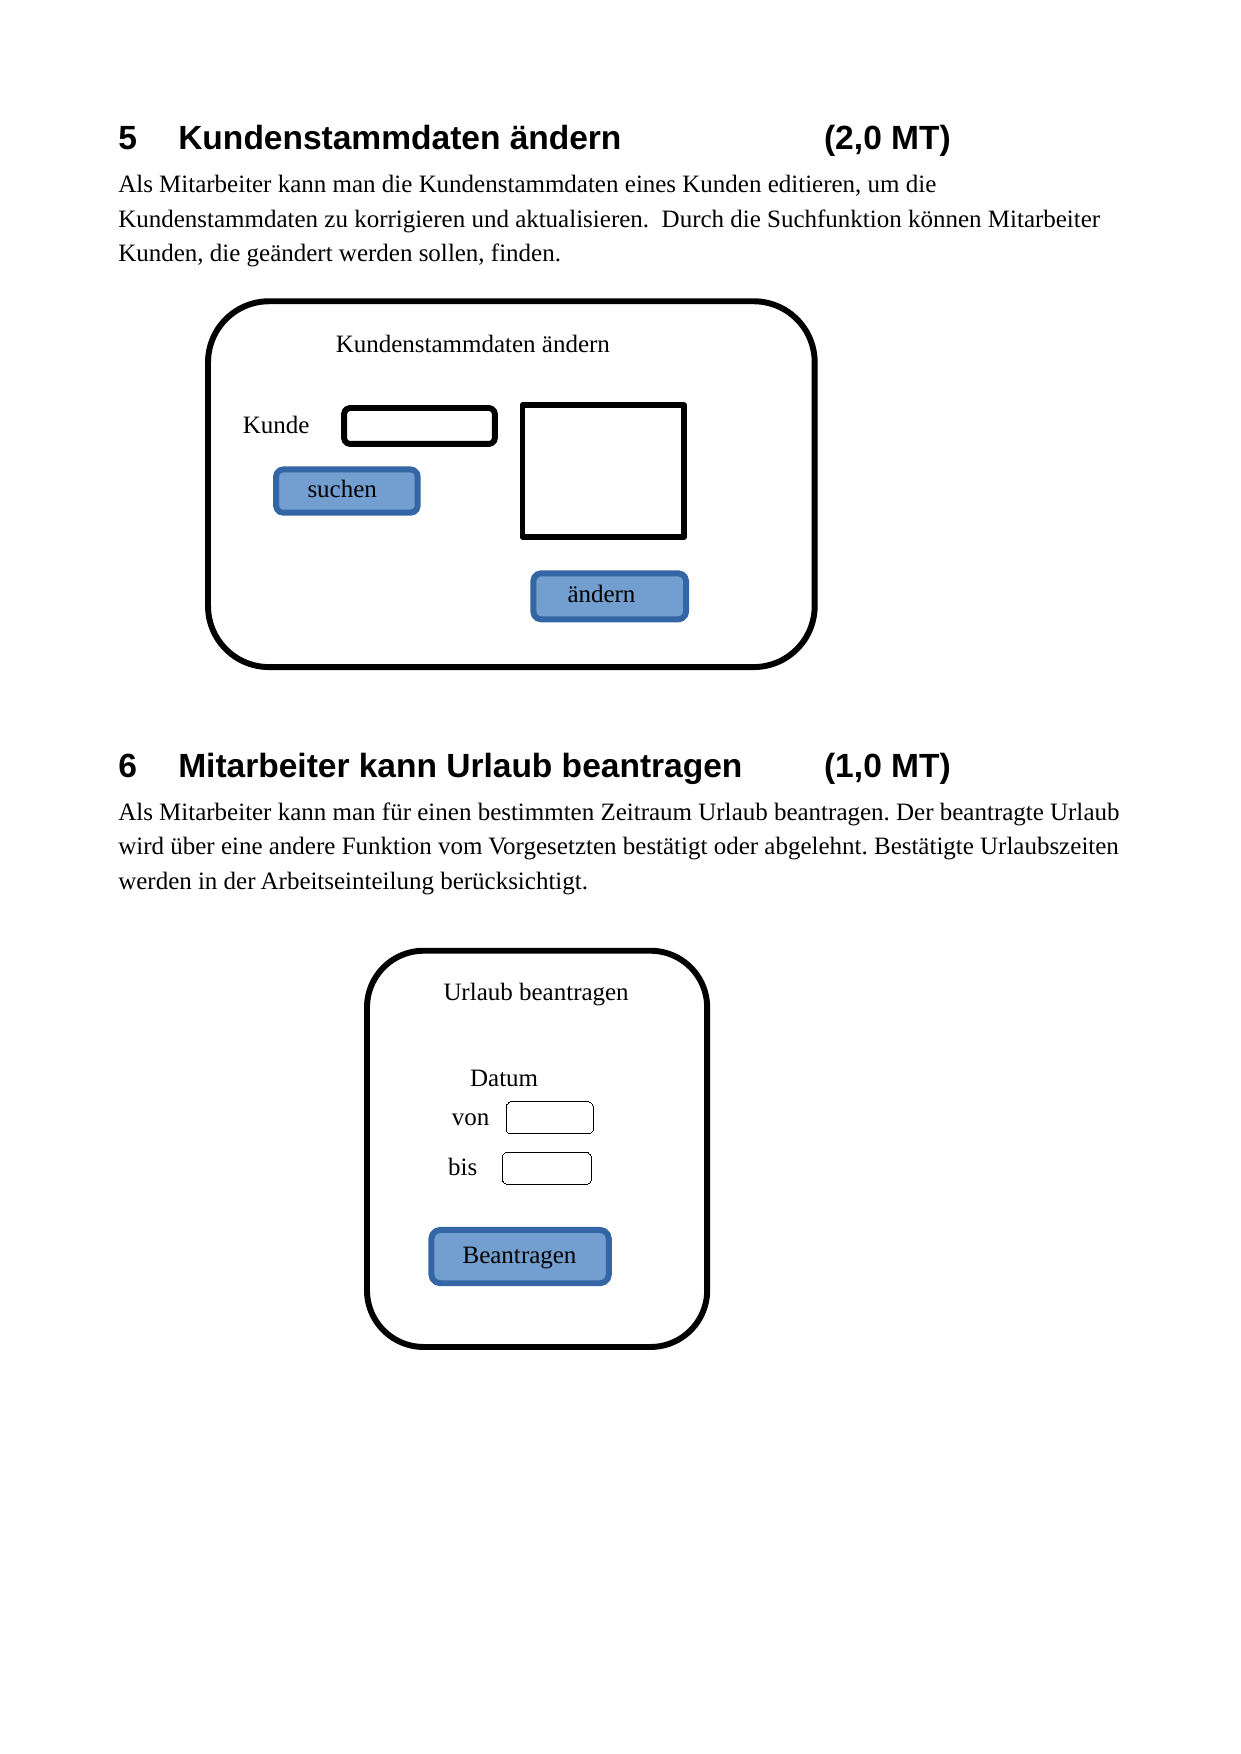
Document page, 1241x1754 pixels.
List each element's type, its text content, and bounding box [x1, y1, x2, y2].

text Als Mitarbeiter kann man die Kundenstammdaten eines Kunden editieren, um die Kundenstammdaten zu korrigieren und aktualisieren. Durch die Suchfunktion können Mitarbeiter Kunden, die geändert werden sollen, finden. [118, 169, 1122, 267]
subtitle Mitarbeiter kann Urlaub beantragen (1,0 MT) [118, 746, 1122, 784]
text Als Mitarbeiter kann man für einen bestimmten Zeitraum Urlaub beantragen. Der beantragte Urlaub wird über eine andere Funktion vom Vorgesetzten bestätigt oder abgelehnt. Bestätigte Urlaubszeiten werden in der Arbeitseinteilung berücksichtigt. [118, 797, 1122, 895]
subtitle Kundenstammdaten ändern (2,0 MT) [118, 118, 1122, 157]
